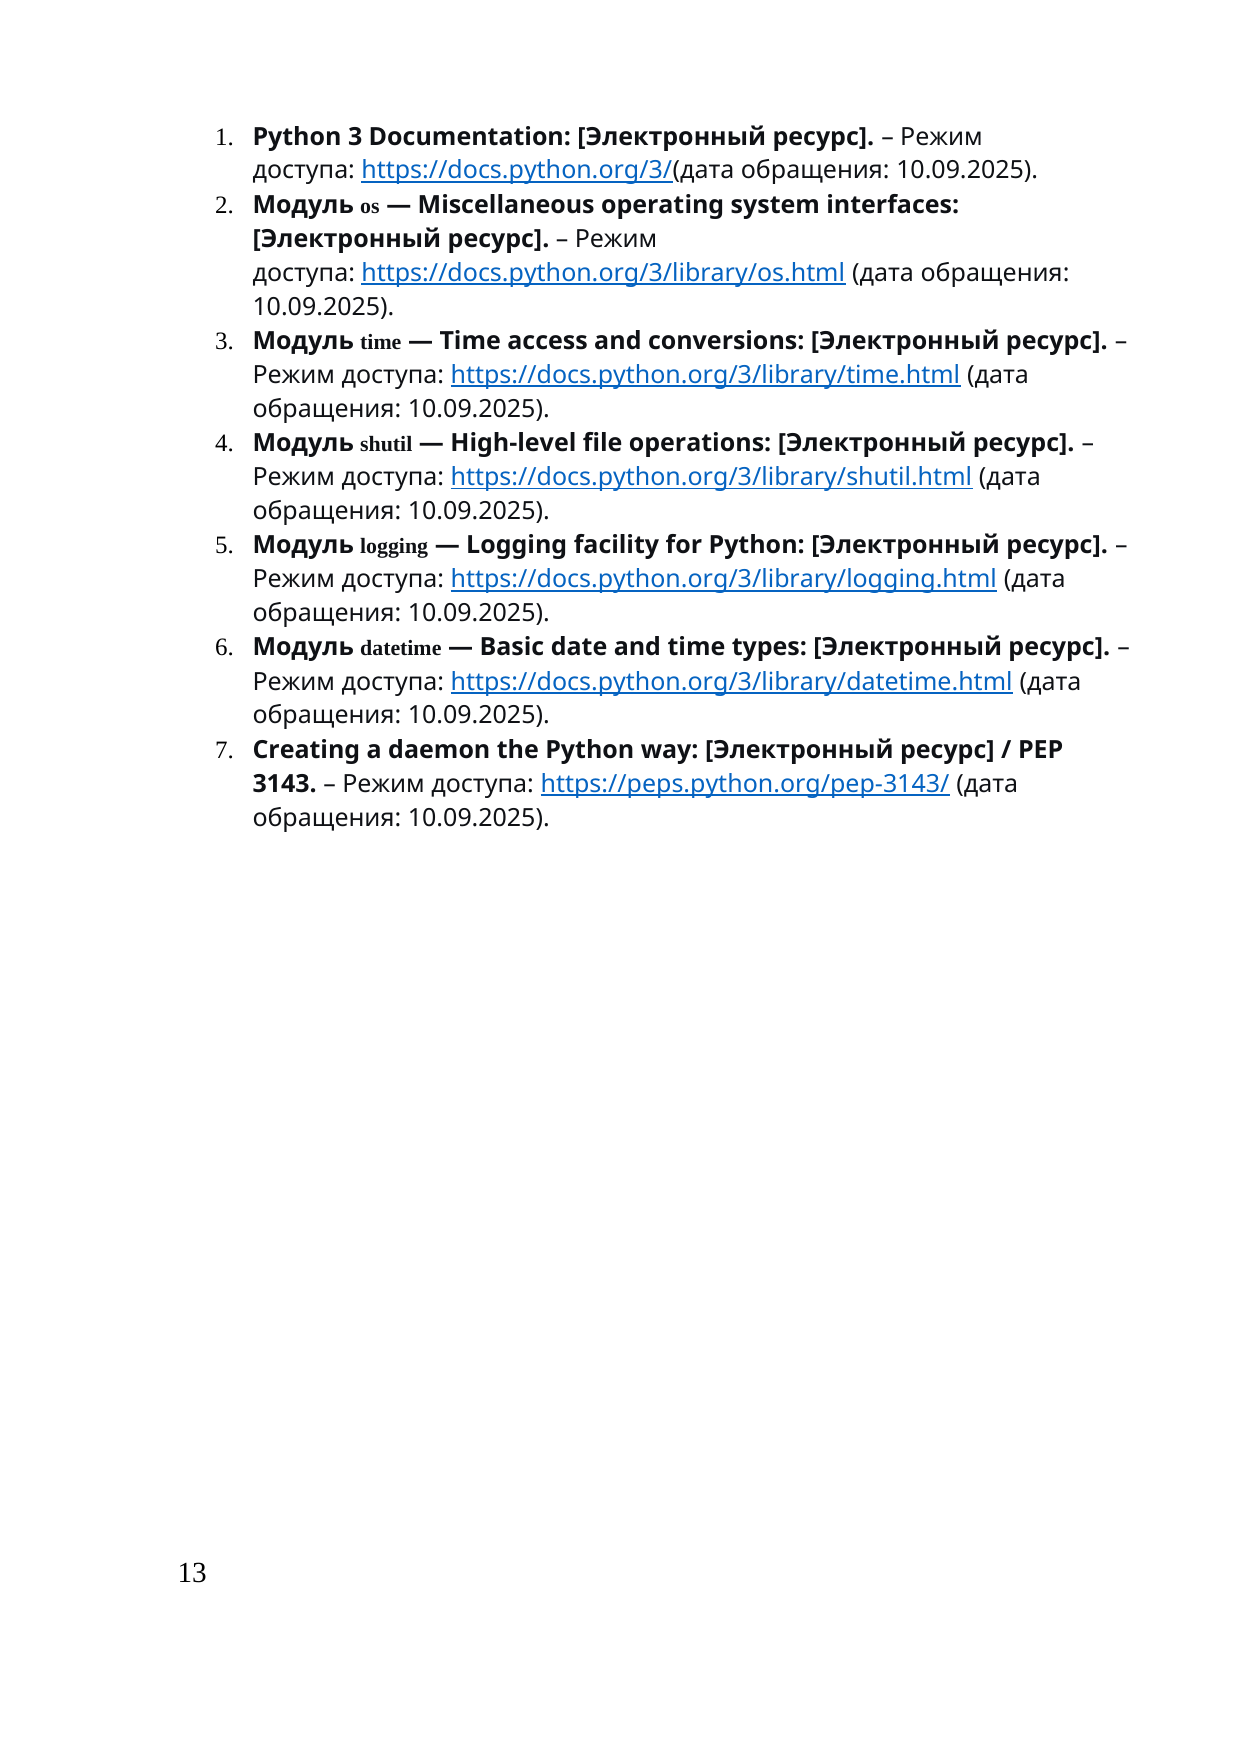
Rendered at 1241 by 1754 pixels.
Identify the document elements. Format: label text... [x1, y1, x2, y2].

list Python 3 Documentation: [Электронный ресурс]. – Режим доступа: https://docs.python.org/3/(дата обращения: 10.09.2025). [215, 118, 1152, 186]
list Модуль shutil — High-level file operations: [Электронный ресурс]. – Режим доступа: https://docs.python.org/3/library/shutil.html (дата обращения: 10.09.2025). [215, 425, 1152, 527]
list Модуль time — Time access and conversions: [Электронный ресурс]. – Режим доступа: https://docs.python.org/3/library/time.html (дата обращения: 10.09.2025). [215, 322, 1152, 425]
list Модуль os — Miscellaneous operating system interfaces: [Электронный ресурс]. – Режим доступа: https://docs.python.org/3/library/os.html (дата обращения: 10.09.2025). [215, 186, 1152, 322]
list Creating a daemon the Python way: [Электронный ресурс] / PEP 3143. – Режим доступа: https://peps.python.org/pep-3143/ (дата обращения: 10.09.2025). [215, 731, 1152, 833]
list Модуль datetime — Basic date and time types: [Электронный ресурс]. – Режим доступа: https://docs.python.org/3/library/datetime.html (дата обращения: 10.09.2025). [215, 629, 1152, 731]
list Модуль logging — Logging facility for Python: [Электронный ресурс]. – Режим доступа: https://docs.python.org/3/library/logging.html (дата обращения: 10.09.2025). [215, 527, 1152, 629]
